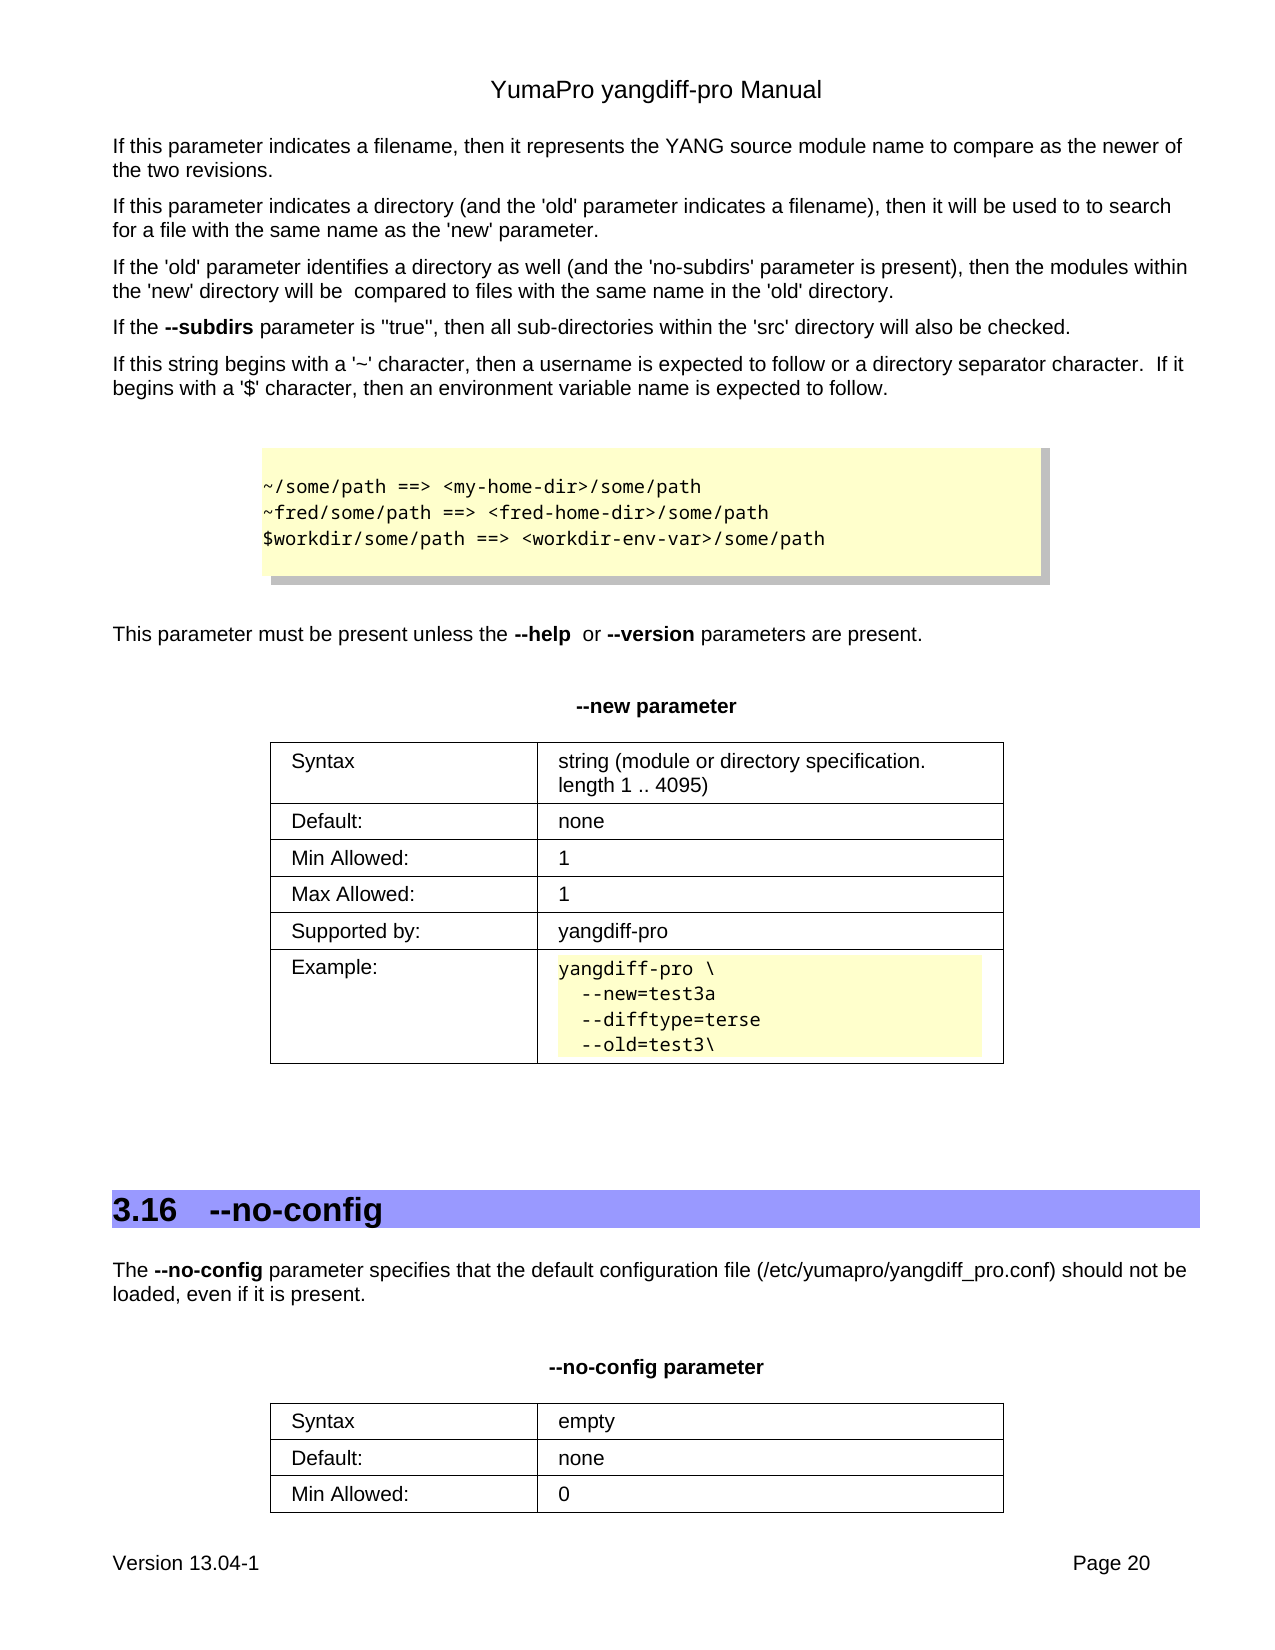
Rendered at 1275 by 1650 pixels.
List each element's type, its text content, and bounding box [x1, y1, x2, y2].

table_cell Default: [271, 804, 537, 839]
table_header string (module or directory specification. length 1 .. 4095) [538, 743, 1003, 803]
subtitle --no-config [112, 1190, 1200, 1228]
table_cell yangdiff-pro [538, 913, 1003, 948]
text ~fred/some/path ==> <fred-home-dir>/some/path [262, 499, 1041, 525]
text If the 'old' parameter identifies a directory as well (and the 'no-subdirs' parameter is present), then the modules within the 'new' directory will be compared to files with the same name in the 'old' directory. [112, 254, 1200, 302]
table_cell Min Allowed: [271, 1476, 537, 1512]
table_cell Min Allowed: [271, 840, 537, 876]
table_header Syntax [271, 743, 537, 803]
table_cell 0 [538, 1476, 1003, 1512]
table_cell none [538, 1440, 1003, 1475]
text If the --subdirs parameter is ''true'', then all sub-directories within the 'src' directory will also be checked. [112, 315, 1200, 339]
subtitle --new parameter [127, 694, 1185, 718]
text The --no-config parameter specifies that the default configuration file (/etc/yumapro/yangdiff_pro.conf) should not be loaded, even if it is present. [112, 1258, 1200, 1306]
subtitle --no-config parameter [127, 1354, 1185, 1378]
table_cell none [538, 804, 1003, 839]
text $workdir/some/path ==> <workdir-env-var>/some/path [262, 525, 1041, 550]
table_cell 1 [538, 840, 1003, 876]
table_cell Default: [271, 1440, 537, 1475]
table_cell Supported by: [271, 913, 537, 948]
text If this parameter indicates a directory (and the 'old' parameter indicates a filename), then it will be used to to search for a file with the same name as the 'new' parameter. [112, 194, 1200, 242]
table_header Syntax [271, 1404, 537, 1439]
table_cell 1 [538, 877, 1003, 912]
text If this string begins with a '~' character, then a username is expected to follow or a directory separator character. If it begins with a '$' character, then an environment variable name is expected to follow. [112, 351, 1200, 399]
text This parameter must be present unless the --help or --version parameters are present. [112, 621, 1200, 645]
table_cell Example: [271, 950, 537, 1063]
table_cell Max Allowed: [271, 877, 537, 912]
table_cell yangdiff-pro \ --new=test3a --difftype=terse --old=test3\ [538, 950, 1003, 1063]
text If this parameter indicates a filename, then it represents the YANG source module name to compare as the newer of the two revisions. [112, 134, 1200, 182]
table_header empty [538, 1404, 1003, 1439]
text ~/some/path ==> <my-home-dir>/some/path [262, 474, 1041, 499]
